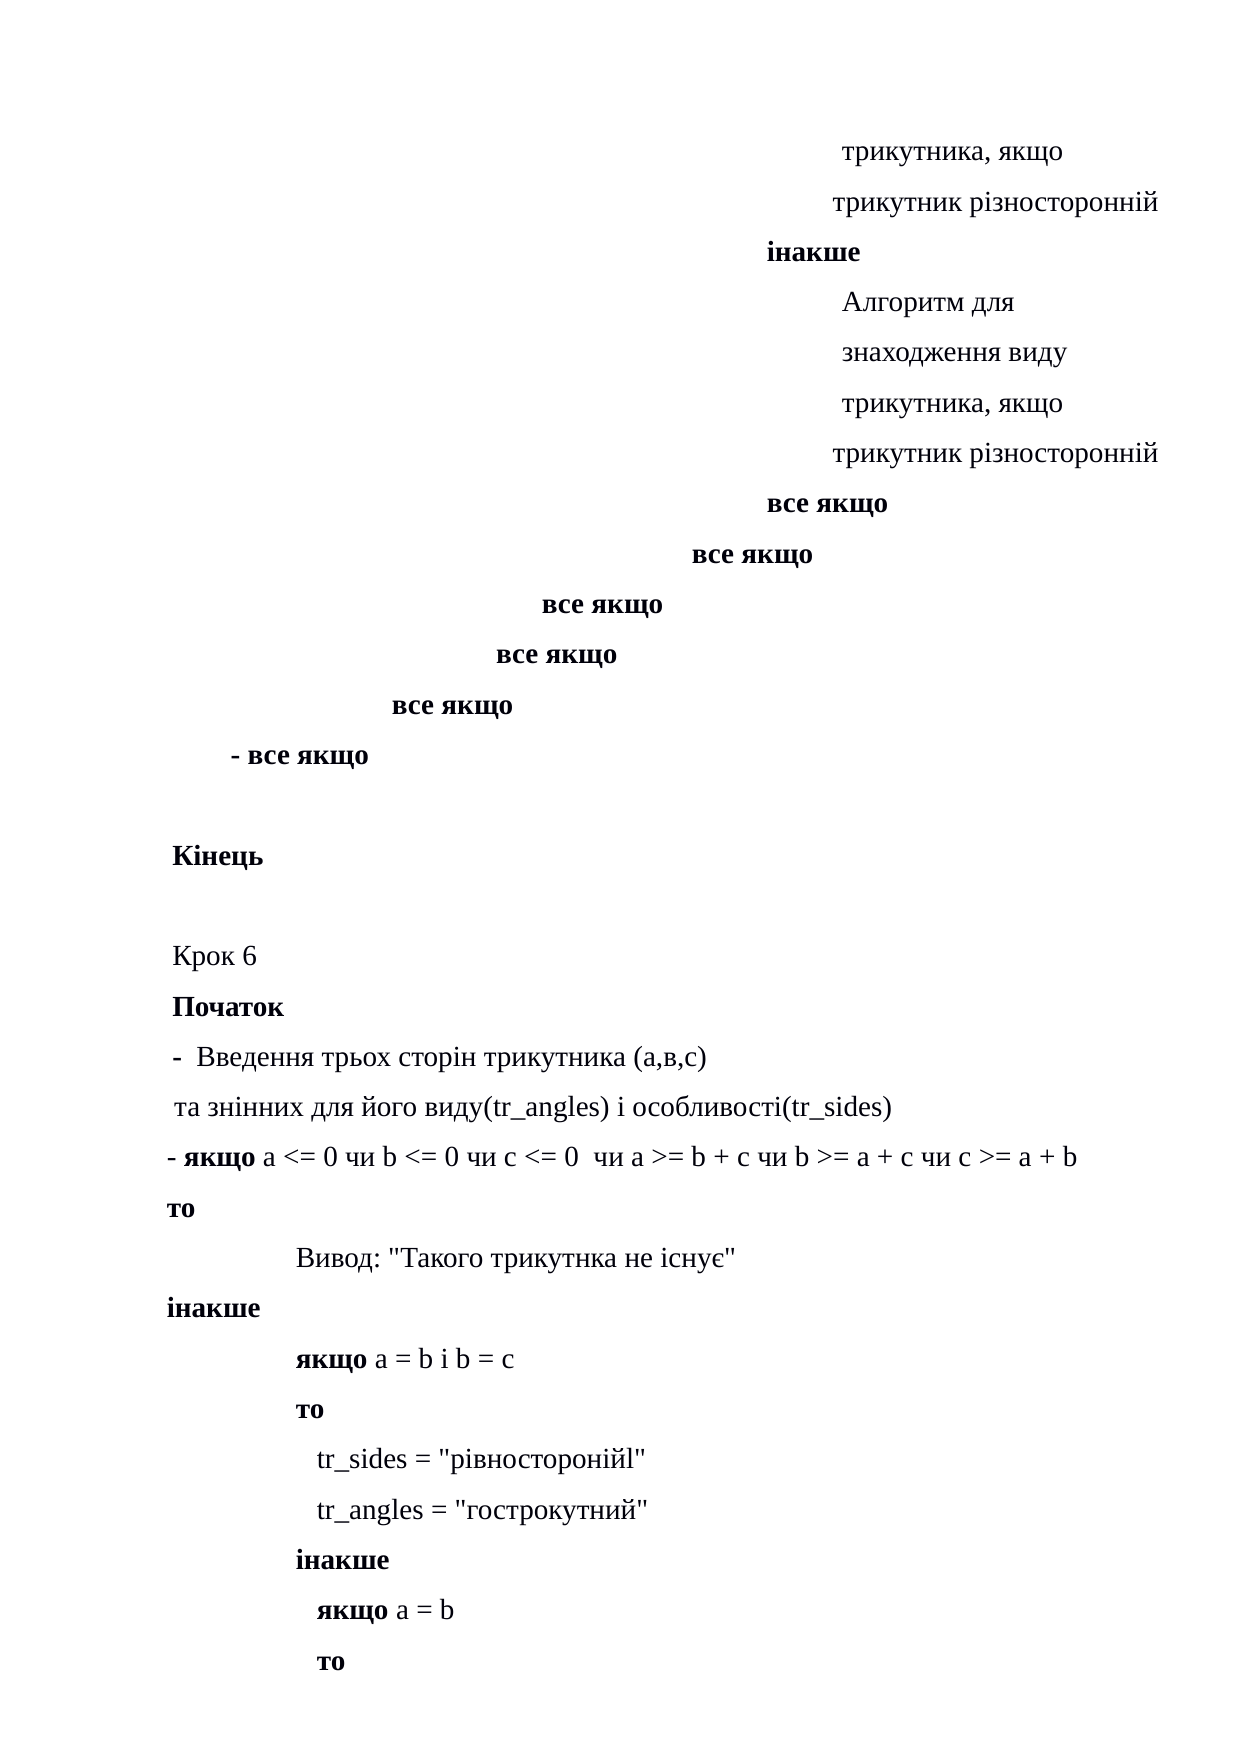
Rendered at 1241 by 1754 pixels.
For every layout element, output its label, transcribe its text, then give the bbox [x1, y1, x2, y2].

text все якщо [167, 687, 1163, 720]
text Початок [172, 989, 1163, 1022]
text все якщо [167, 636, 1163, 670]
text та знінних для його виду(tr_angles) і особливості(tr_sides) [167, 1089, 1163, 1123]
text tr_sides = "рівносторонійl" [167, 1441, 1163, 1475]
text трикутника, якщо трикутник різносторонній [167, 133, 1163, 217]
text - якщо a <= 0 чи b <= 0 чи c <= 0 чи a >= b + c чи b >= a + c чи c >= a + b [167, 1139, 1163, 1173]
text інакше [167, 1291, 1163, 1324]
text інакше [167, 234, 1163, 267]
text tr_angles = "гострокутний" [167, 1492, 1163, 1525]
text все якщо [167, 486, 1163, 519]
text інакше [167, 1542, 1163, 1576]
text то [167, 1391, 1163, 1425]
text то [167, 1190, 1163, 1223]
text якщо a = b [167, 1592, 1163, 1626]
text Вивод: "Такого трикутнка не існує" [167, 1240, 1163, 1274]
text - Введення трьох сторін трикутника (а,в,с) [172, 1039, 1163, 1072]
text Алгоритм для знаходження виду трикутника, якщо трикутник різносторонній [167, 284, 1163, 469]
text все якщо [167, 536, 1163, 569]
text Крок 6 [172, 938, 1163, 972]
text - все якщо [172, 737, 1163, 771]
text то [167, 1643, 1163, 1676]
text якщо a = b і b = c [167, 1341, 1163, 1374]
text Кінець [172, 838, 1163, 871]
text все якщо [167, 586, 1163, 620]
